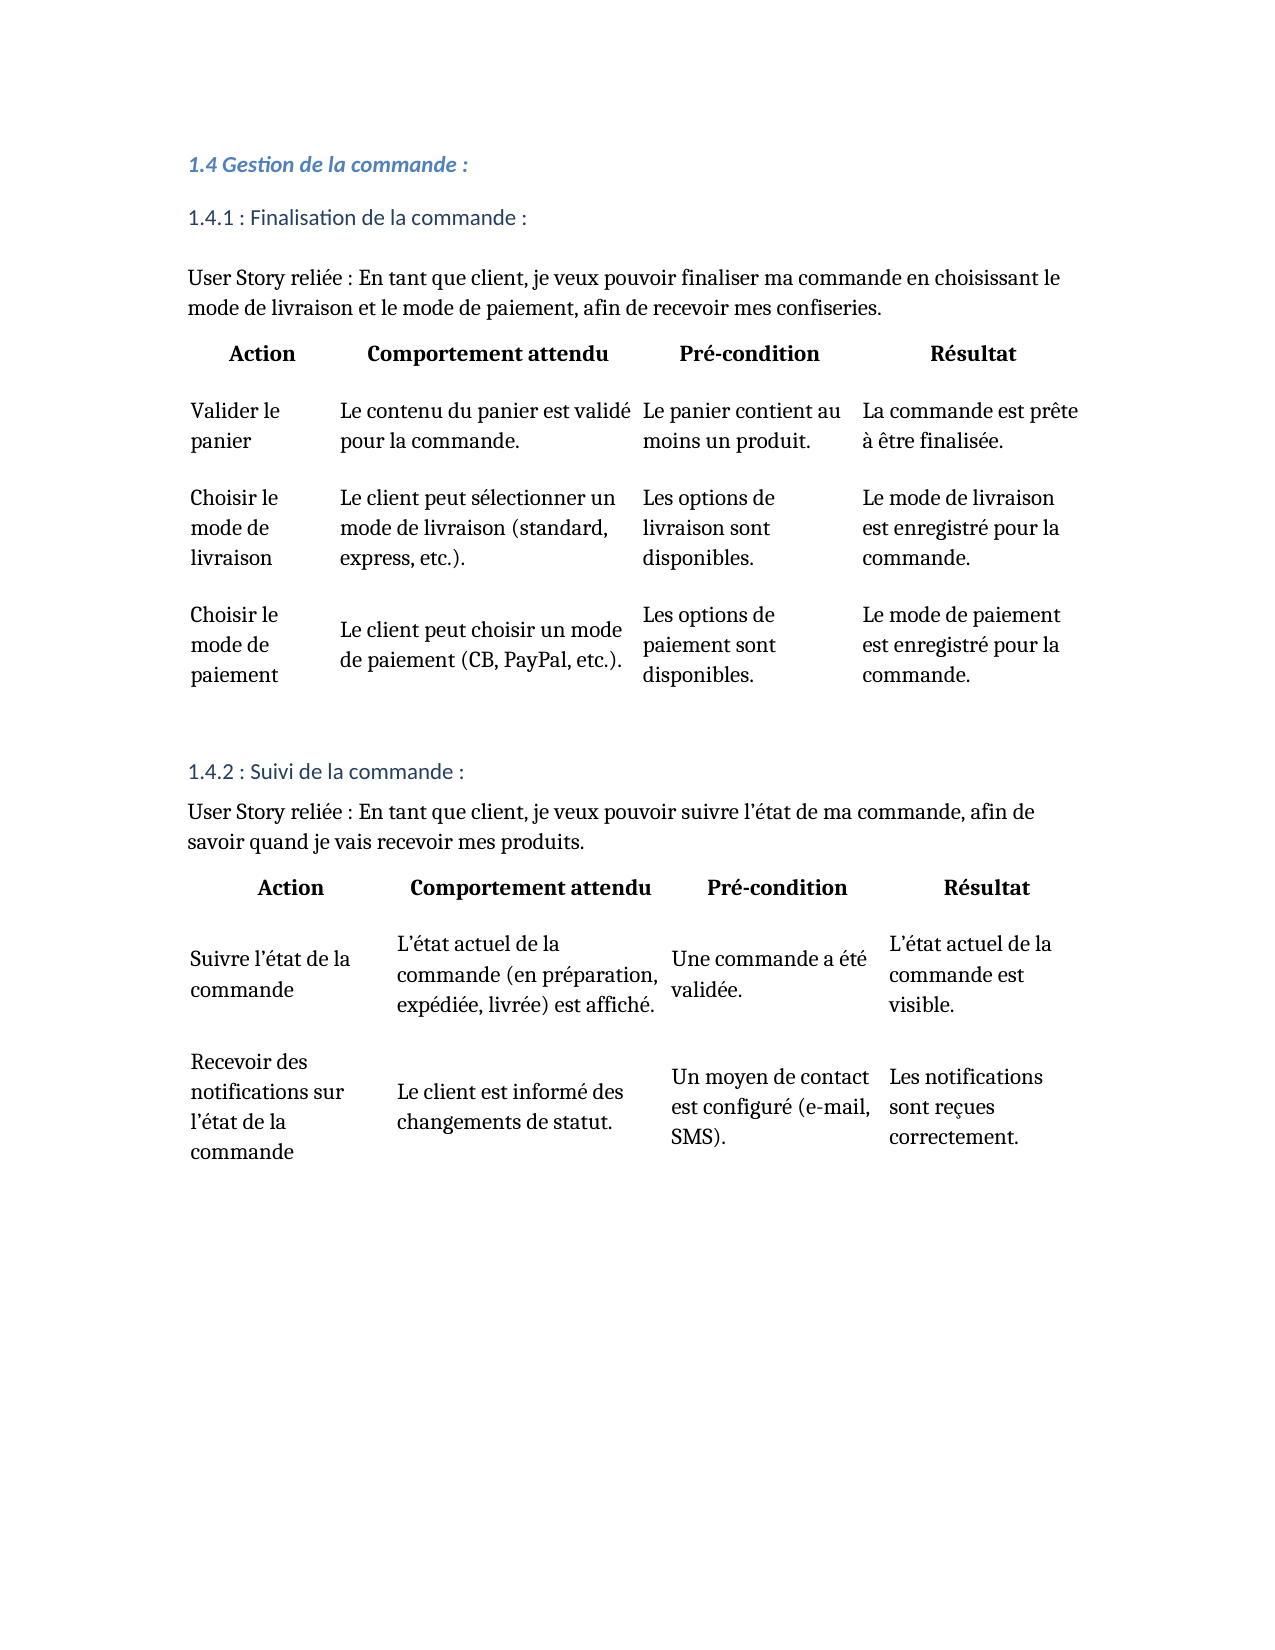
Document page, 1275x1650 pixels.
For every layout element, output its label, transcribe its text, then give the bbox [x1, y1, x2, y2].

table_cell Le client peut choisir un mode de paiement (CB, PayPal, etc.). [337, 599, 640, 716]
table_cell Une commande a été validée. [669, 928, 886, 1046]
text User Story reliée : En tant que client, je veux pouvoir finaliser ma commande en choisissant le mode de livraison et le mode de paiement, afin de recevoir mes confiseries. [187, 265, 1087, 321]
table_header Comportement attendu [394, 871, 668, 928]
table_cell L’état actuel de la commande (en préparation, expédiée, livrée) est affiché. [394, 928, 668, 1046]
table_cell Le mode de livraison est enregistré pour la commande. [859, 482, 1087, 599]
table_cell Recevoir des notifications sur l’état de la commande [188, 1046, 394, 1193]
table_cell Choisir le mode de paiement [188, 599, 337, 716]
subtitle 1.4.1 : Finalisation de la commande : [187, 203, 1087, 231]
table_cell Choisir le mode de livraison [188, 482, 337, 599]
table_cell Les options de paiement sont disponibles. [640, 599, 859, 716]
table_header Action [188, 871, 394, 928]
table_cell L’état actuel de la commande est visible. [886, 928, 1087, 1046]
table_cell Les notifications sont reçues correctement. [886, 1046, 1087, 1193]
table_cell Valider le panier [188, 395, 337, 482]
subtitle 1.4 Gestion de la commande : [187, 150, 1087, 178]
table_header Action [188, 338, 337, 394]
text User Story reliée : En tant que client, je veux pouvoir suivre l’état de ma commande, afin de savoir quand je vais recevoir mes produits. [187, 798, 1087, 855]
table_header Pré-condition [640, 338, 859, 394]
table_header Comportement attendu [337, 338, 640, 394]
subtitle 1.4.2 : Suivi de la commande : [187, 757, 1087, 785]
table_cell Le client peut sélectionner un mode de livraison (standard, express, etc.). [337, 482, 640, 599]
table_cell Le client est informé des changements de statut. [394, 1046, 668, 1193]
table_cell Les options de livraison sont disponibles. [640, 482, 859, 599]
table_header Pré-condition [669, 871, 886, 928]
table_cell La commande est prête à être finalisée. [859, 395, 1087, 482]
table_cell Un moyen de contact est configuré (e-mail, SMS). [669, 1046, 886, 1193]
table_cell Suivre l’état de la commande [188, 928, 394, 1046]
table_cell Le mode de paiement est enregistré pour la commande. [859, 599, 1087, 716]
table_header Résultat [859, 338, 1087, 394]
table_header Résultat [886, 871, 1087, 928]
table_cell Le contenu du panier est validé pour la commande. [337, 395, 640, 482]
table_cell Le panier contient au moins un produit. [640, 395, 859, 482]
